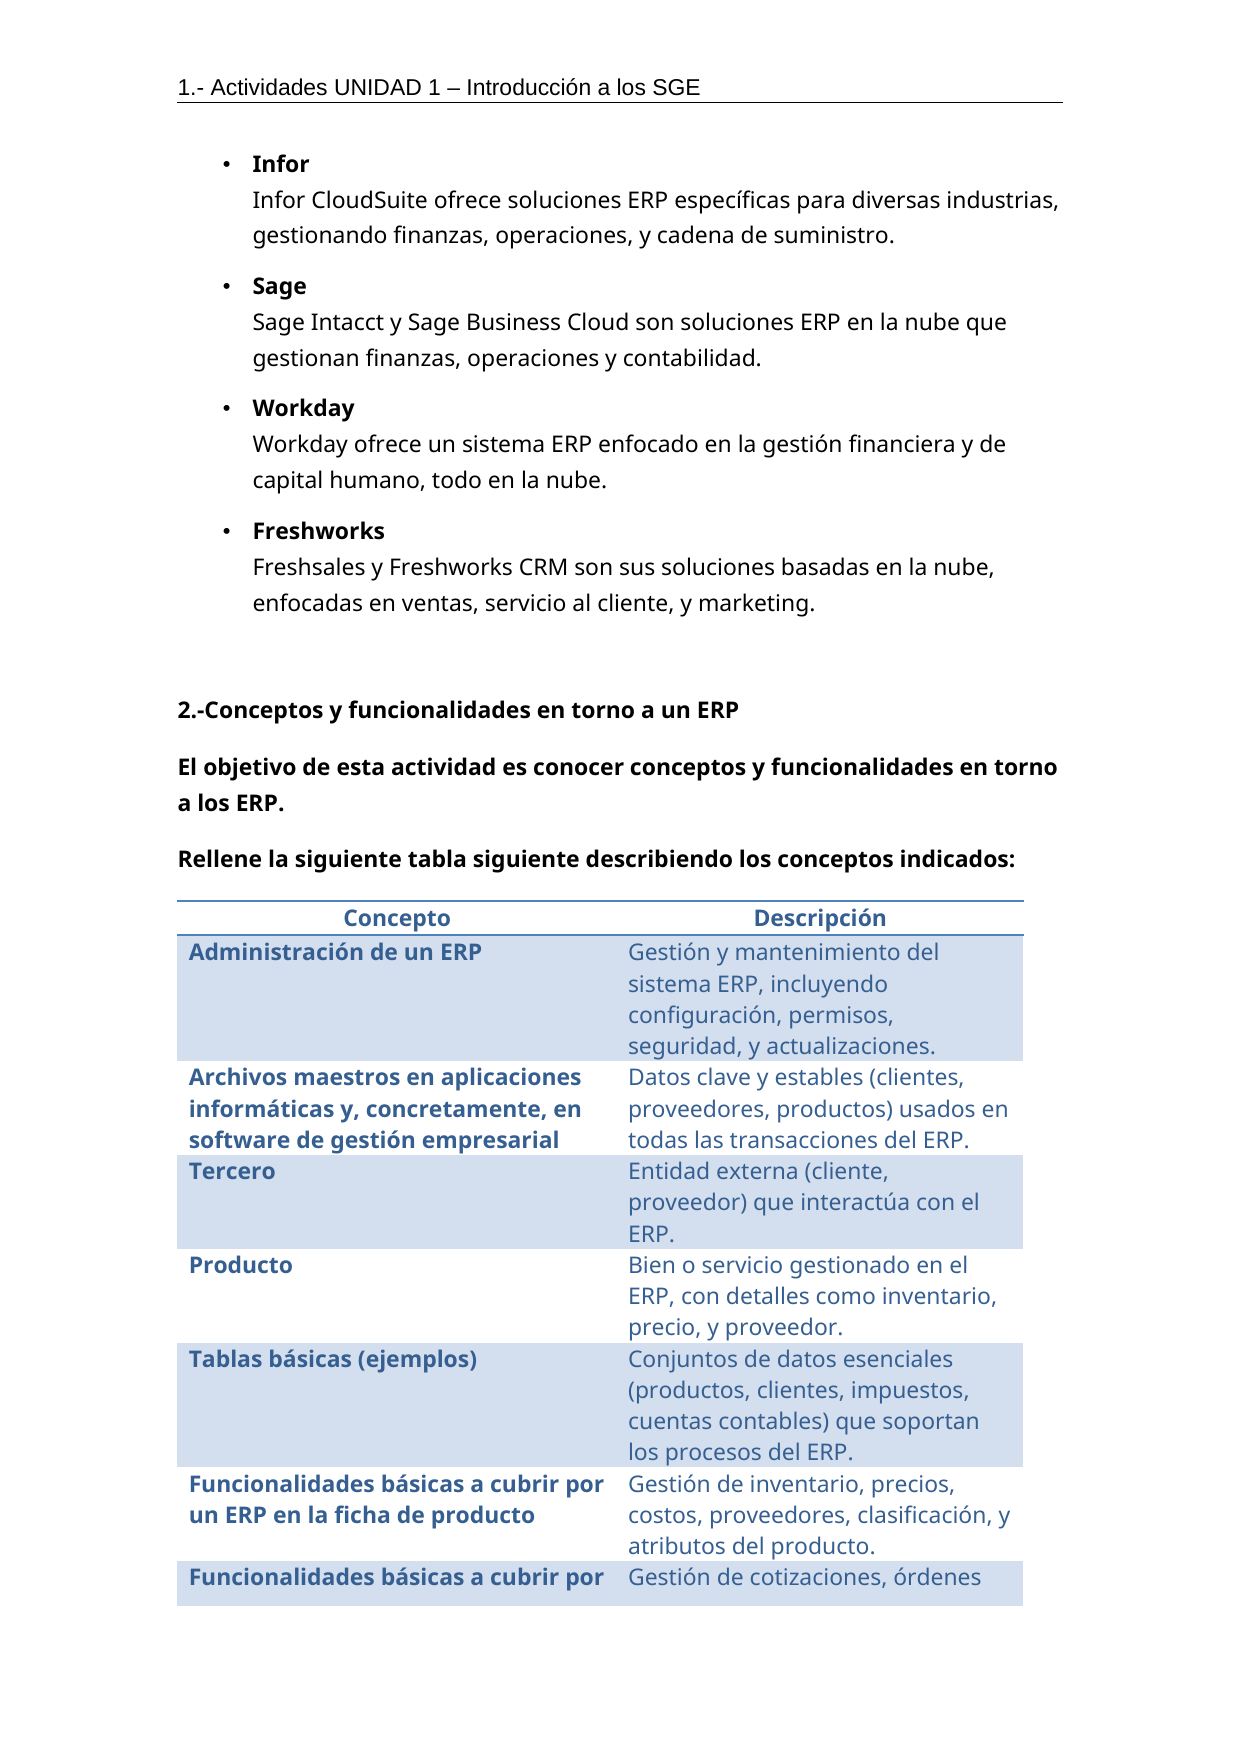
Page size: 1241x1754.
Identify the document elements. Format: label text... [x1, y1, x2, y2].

list Sage Sage Intacct y Sage Business Cloud son soluciones ERP en la nube que gestionan finanzas, operaciones y contabilidad. [223, 270, 1063, 373]
table_cell Bien o servicio gestionado en el ERP, con detalles como inventario, precio, y proveedor. [617, 1249, 1023, 1342]
list Freshworks Freshsales y Freshworks CRM son sus soluciones basadas en la nube, enfocadas en ventas, servicio al cliente, y marketing. [223, 515, 1063, 618]
text El objetivo de esta actividad es conocer conceptos y funcionalidades en torno a los ERP. [177, 751, 1063, 818]
table_cell Conjuntos de datos esenciales (productos, clientes, impuestos, cuentas contables) que soportan los procesos del ERP. [617, 1343, 1023, 1467]
table_cell Gestión y mantenimiento del sistema ERP, incluyendo configuración, permisos, seguridad, y actualizaciones. [617, 936, 1023, 1061]
table_cell Tablas básicas (ejemplos) [177, 1343, 617, 1467]
table_cell Entidad externa (cliente, proveedor) que interactúa con el ERP. [617, 1155, 1023, 1249]
table_header Descripción [617, 902, 1023, 934]
table_cell Administración de un ERP [177, 936, 617, 1061]
list Workday Workday ofrece un sistema ERP enfocado en la gestión financiera y de capital humano, todo en la nube. [223, 392, 1063, 496]
text 2.-Conceptos y funcionalidades en torno a un ERP [177, 694, 1063, 725]
list Infor Infor CloudSuite ofrece soluciones ERP específicas para diversas industrias, gestionando finanzas, operaciones, y cadena de suministro. [223, 148, 1063, 251]
table_cell Datos clave y estables (clientes, proveedores, productos) usados en todas las transacciones del ERP. [617, 1061, 1023, 1155]
table_cell Funcionalidades básicas a cubrir por un ERP en la ficha de producto [177, 1468, 617, 1561]
table_cell Gestión de inventario, precios, costos, proveedores, clasificación, y atributos del producto. [617, 1468, 1023, 1561]
table_cell Tercero [177, 1155, 617, 1249]
table_cell Gestión de cotizaciones, órdenes [617, 1561, 1023, 1606]
table_cell Archivos maestros en aplicaciones informáticas y, concretamente, en software de gestión empresarial [177, 1061, 617, 1155]
table_cell Funcionalidades básicas a cubrir por [177, 1561, 617, 1606]
table_cell Producto [177, 1249, 617, 1342]
table_header Concepto [177, 902, 617, 934]
text Rellene la siguiente tabla siguiente describiendo los conceptos indicados: [177, 843, 1063, 875]
